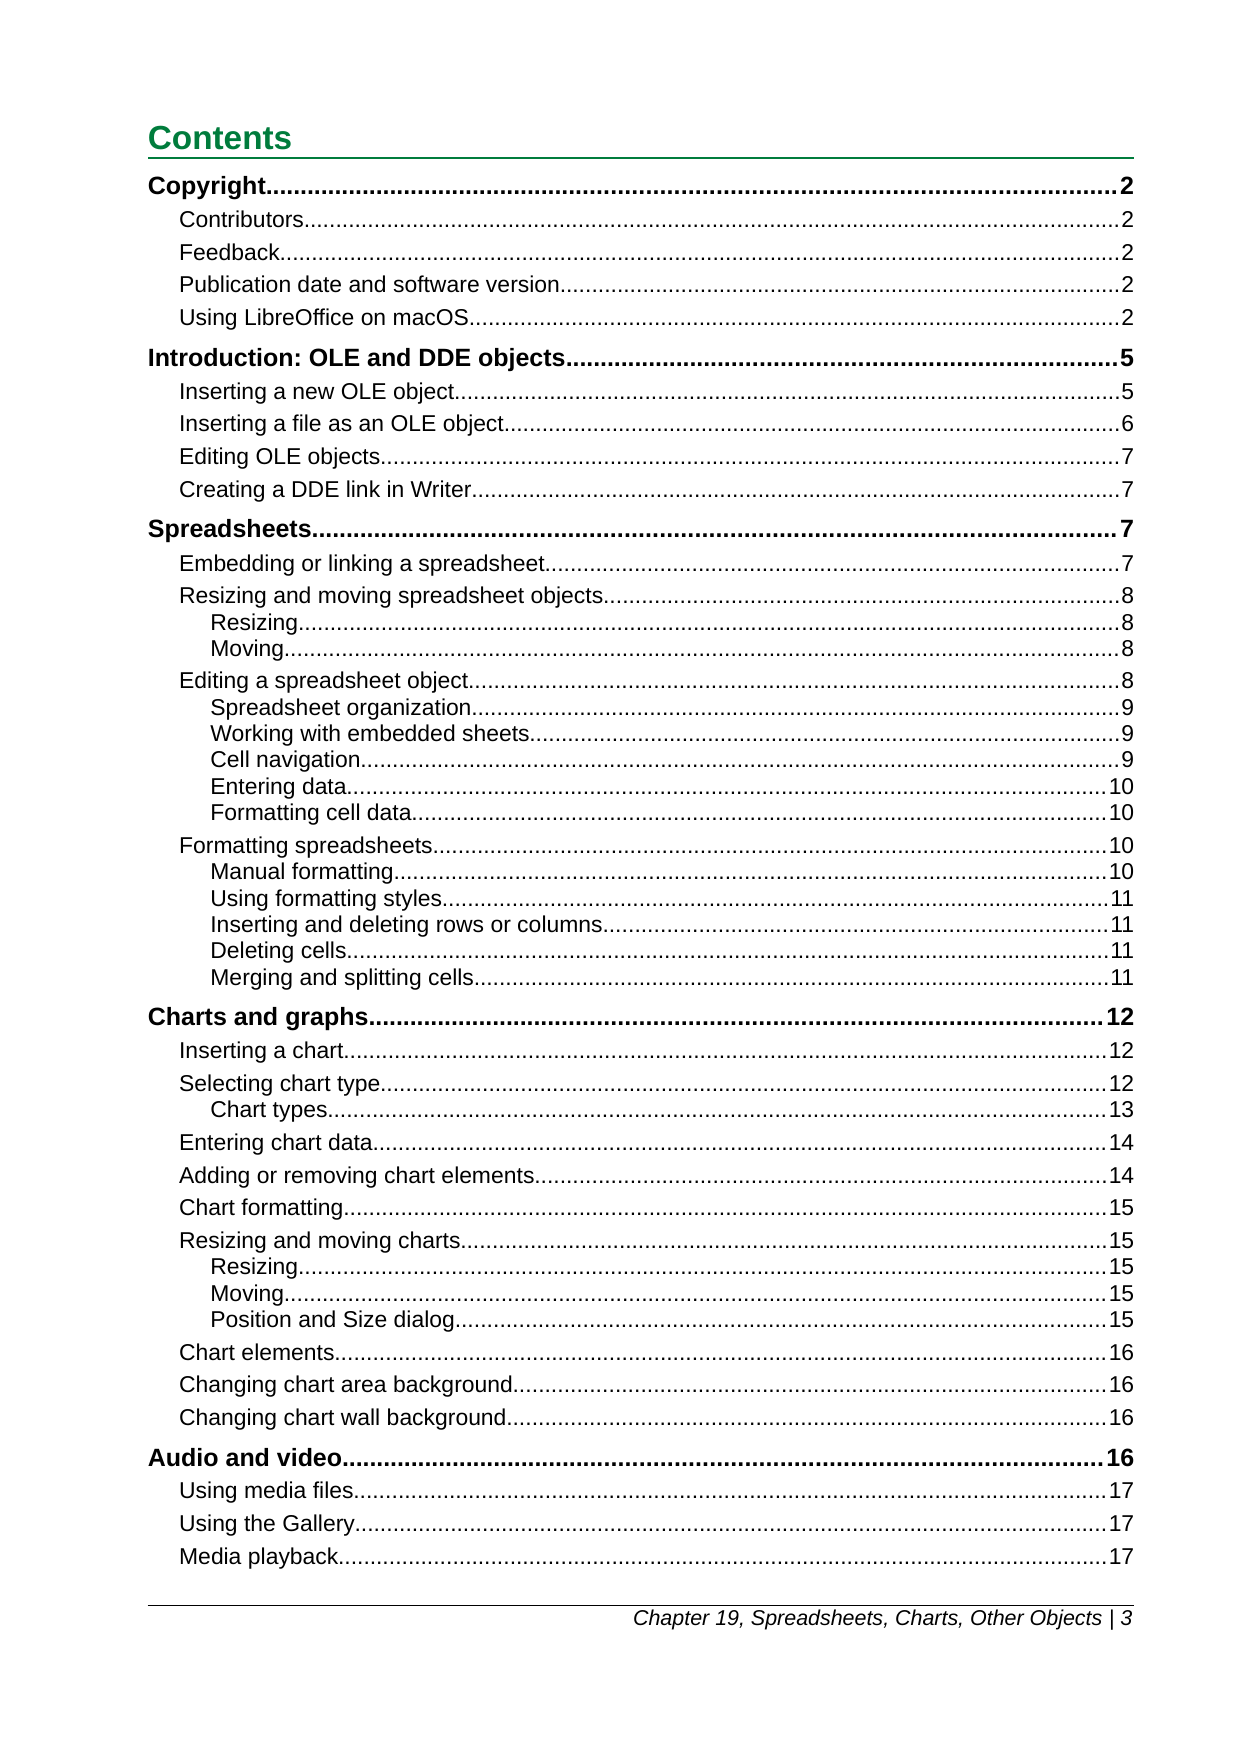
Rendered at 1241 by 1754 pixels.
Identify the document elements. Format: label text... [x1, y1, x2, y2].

text Moving 8 [210, 635, 1134, 661]
text Introduction: OLE and DDE objects 5 [148, 343, 1134, 372]
text Media playback 17 [179, 1543, 1134, 1569]
text Moving 15 [210, 1279, 1134, 1306]
text Cell navigation 9 [210, 746, 1134, 773]
text Changing chart wall background 16 [179, 1404, 1134, 1430]
text Resizing and moving spreadsheet objects 8 [179, 582, 1134, 608]
text Using LibreOffice on macOS 2 [179, 304, 1134, 330]
text Formatting cell data 10 [210, 799, 1134, 826]
text Copyright 2 [148, 171, 1134, 200]
text Resizing 15 [210, 1253, 1134, 1279]
text Position and Size dialog 15 [210, 1306, 1134, 1332]
text Resizing and moving charts 15 [179, 1227, 1134, 1253]
text Spreadsheet organization 9 [210, 694, 1134, 720]
text Contributors 2 [179, 206, 1134, 232]
text Using formatting styles 11 [210, 884, 1134, 911]
text Embedding or linking a spreadsheet 7 [179, 549, 1134, 576]
text Audio and video 16 [148, 1442, 1134, 1471]
text Inserting and deleting rows or columns 11 [210, 911, 1134, 937]
text Feedback 2 [179, 239, 1134, 265]
text Inserting a new OLE object 5 [179, 378, 1134, 404]
text Inserting a chart 12 [179, 1037, 1134, 1064]
text Manual formatting 10 [210, 858, 1134, 884]
subtitle Contents [148, 118, 1134, 157]
text Chart formatting 15 [179, 1194, 1134, 1221]
text Inserting a file as an OLE object 6 [179, 410, 1134, 437]
text Spreadsheets 7 [148, 514, 1134, 543]
text Merging and splitting cells 11 [210, 963, 1134, 990]
text Working with embedded sheets 9 [210, 720, 1134, 746]
text Publication date and software version 2 [179, 271, 1134, 298]
text Changing chart area background 16 [179, 1371, 1134, 1397]
text Adding or removing chart elements 14 [179, 1162, 1134, 1188]
text Formatting spreadsheets 10 [179, 832, 1134, 858]
text Selecting chart type 12 [179, 1070, 1134, 1096]
text Chart elements 16 [179, 1338, 1134, 1365]
text Creating a DDE link in Writer 7 [179, 476, 1134, 502]
text Editing a spreadsheet object 8 [179, 667, 1134, 694]
text Resizing 8 [210, 608, 1134, 635]
text Using media files 17 [179, 1477, 1134, 1504]
text Entering data 10 [210, 773, 1134, 799]
text Using the Gallery 17 [179, 1510, 1134, 1536]
text Chart types 13 [210, 1096, 1134, 1123]
text Charts and graphs 12 [148, 1002, 1134, 1031]
text Entering chart data 14 [179, 1129, 1134, 1155]
text Deleting cells 11 [210, 937, 1134, 963]
text Editing OLE objects 7 [179, 443, 1134, 469]
